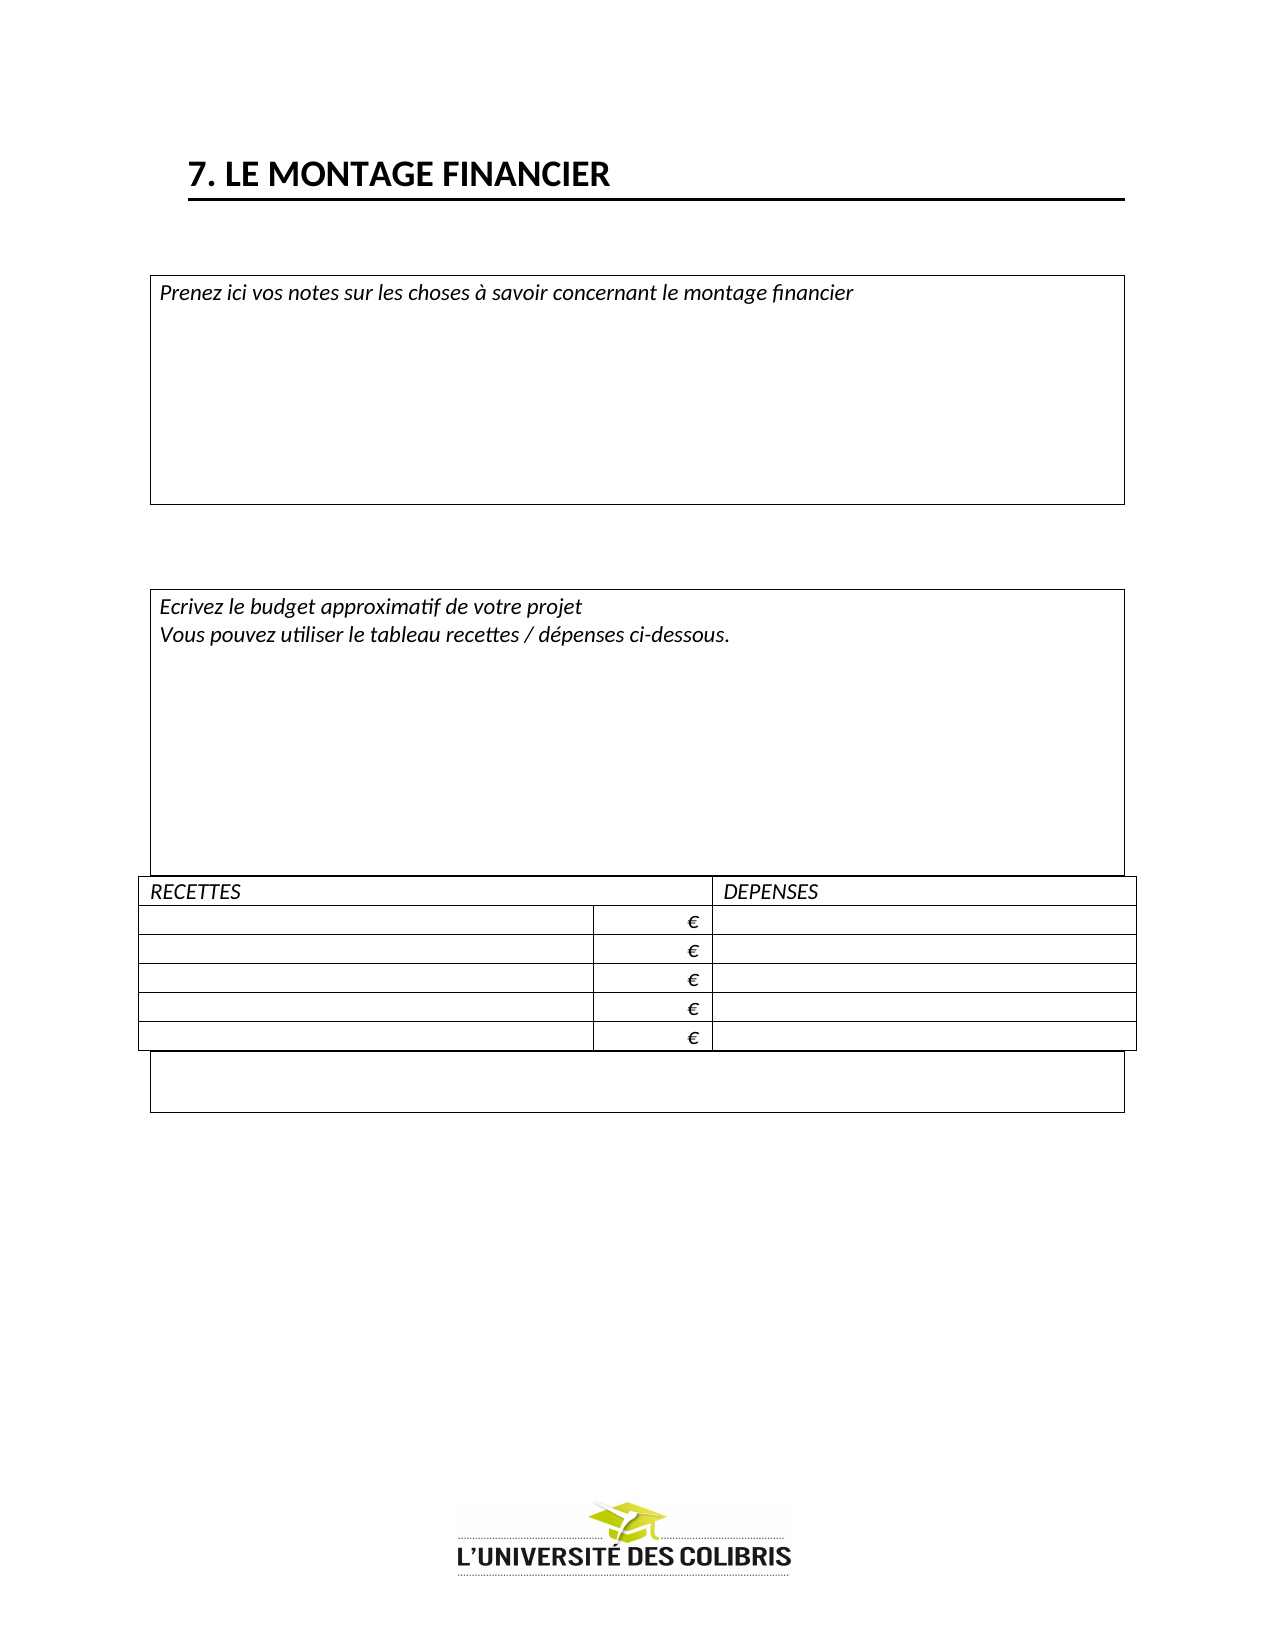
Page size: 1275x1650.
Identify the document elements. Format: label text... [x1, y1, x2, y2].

text Prenez ici vos notes sur les choses à savoir concernant le montage financier [151, 276, 1124, 306]
picture [452, 1500, 795, 1577]
table_cell [713, 906, 1136, 934]
table_cell € [594, 964, 712, 992]
table_cell [139, 906, 593, 934]
table_header RECETTES [139, 877, 712, 905]
table_cell € [594, 993, 712, 1021]
list LE MONTAGE FINANCIER [187, 150, 1125, 201]
table_cell € [594, 906, 712, 934]
table_cell [139, 1022, 593, 1050]
table_cell [713, 964, 1136, 992]
table_cell [139, 935, 593, 963]
text Vous pouvez utiliser le tableau recettes / dépenses ci-dessous. [151, 617, 1124, 648]
table_cell [713, 1022, 1136, 1050]
table_cell [139, 993, 593, 1021]
text Ecrivez le budget approximatif de votre projet [151, 590, 1124, 617]
table_cell € [594, 935, 712, 963]
table_cell [713, 993, 1136, 1021]
table_cell [713, 935, 1136, 963]
table_header DEPENSES [713, 877, 1136, 905]
table_cell € [594, 1022, 712, 1050]
table_cell [139, 964, 593, 992]
